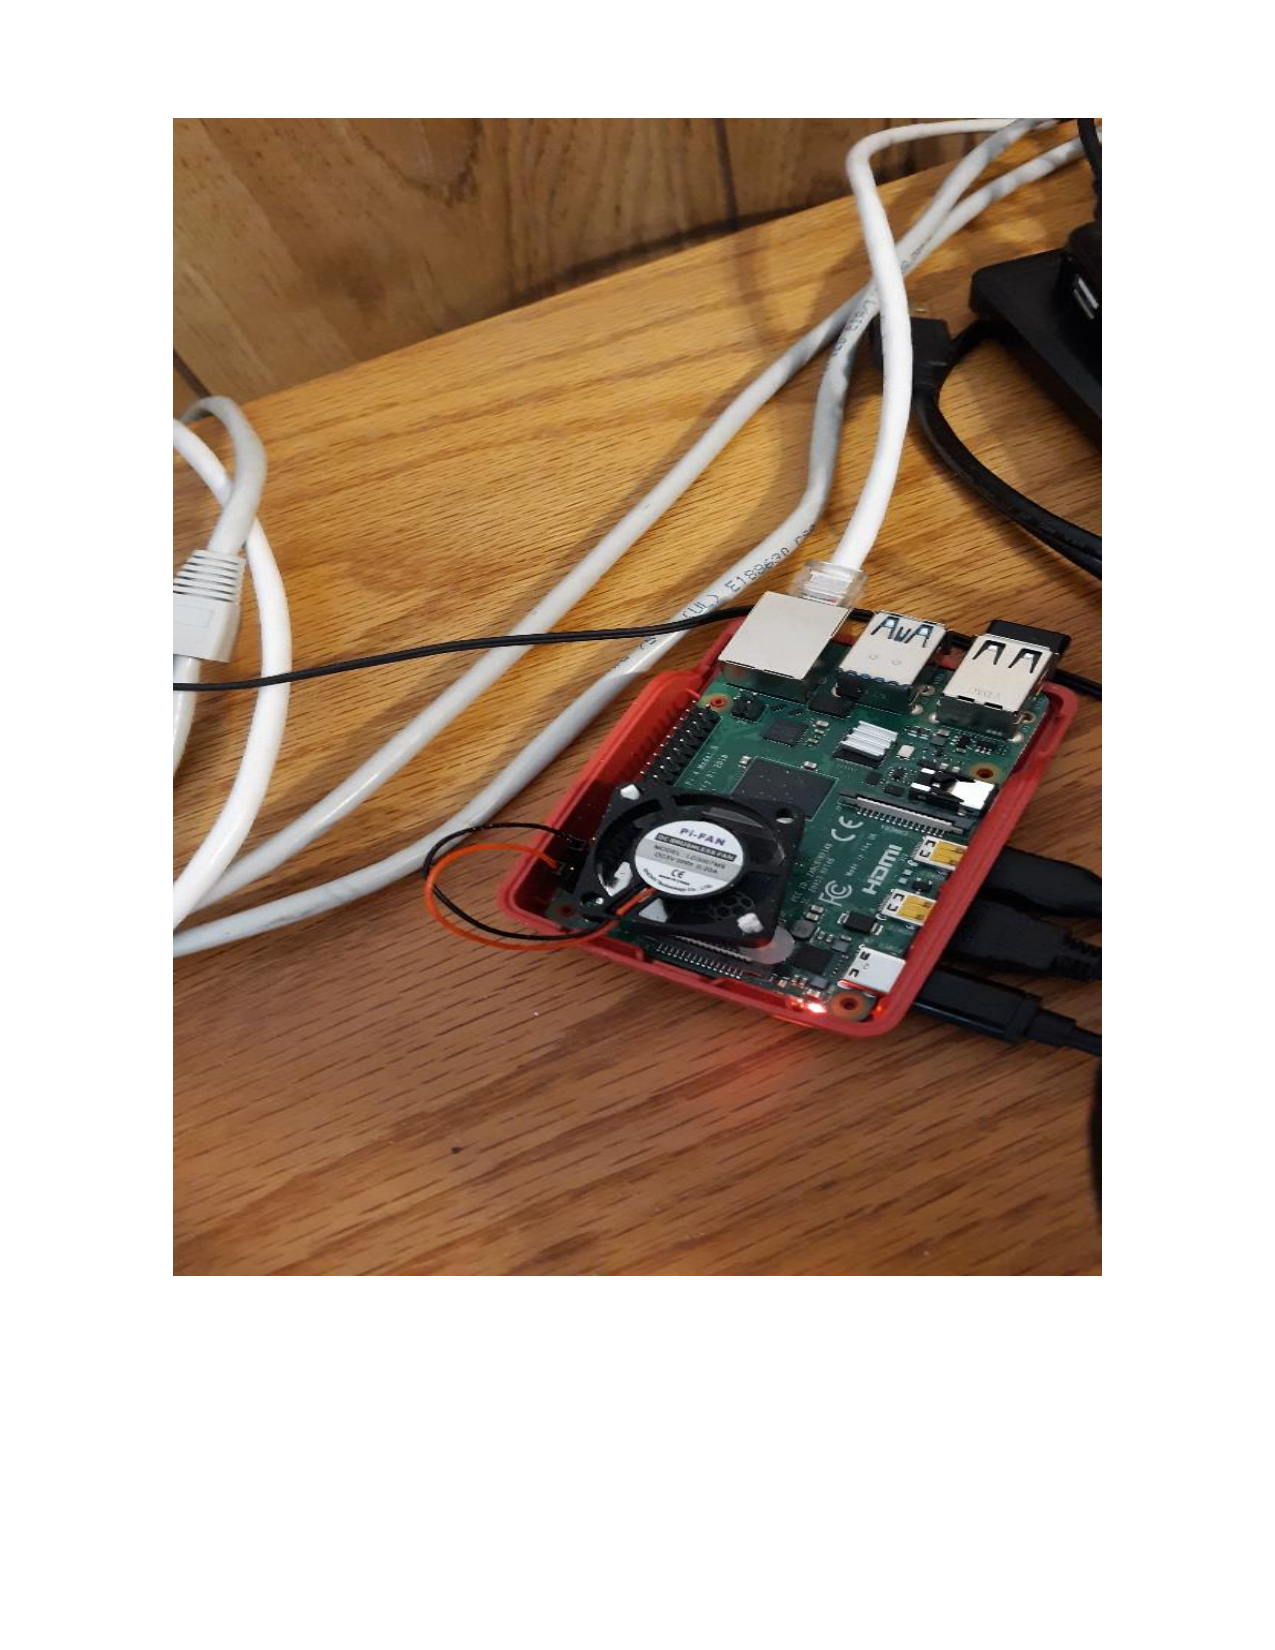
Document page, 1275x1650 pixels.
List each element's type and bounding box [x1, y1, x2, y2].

picture [173, 118, 1102, 1276]
